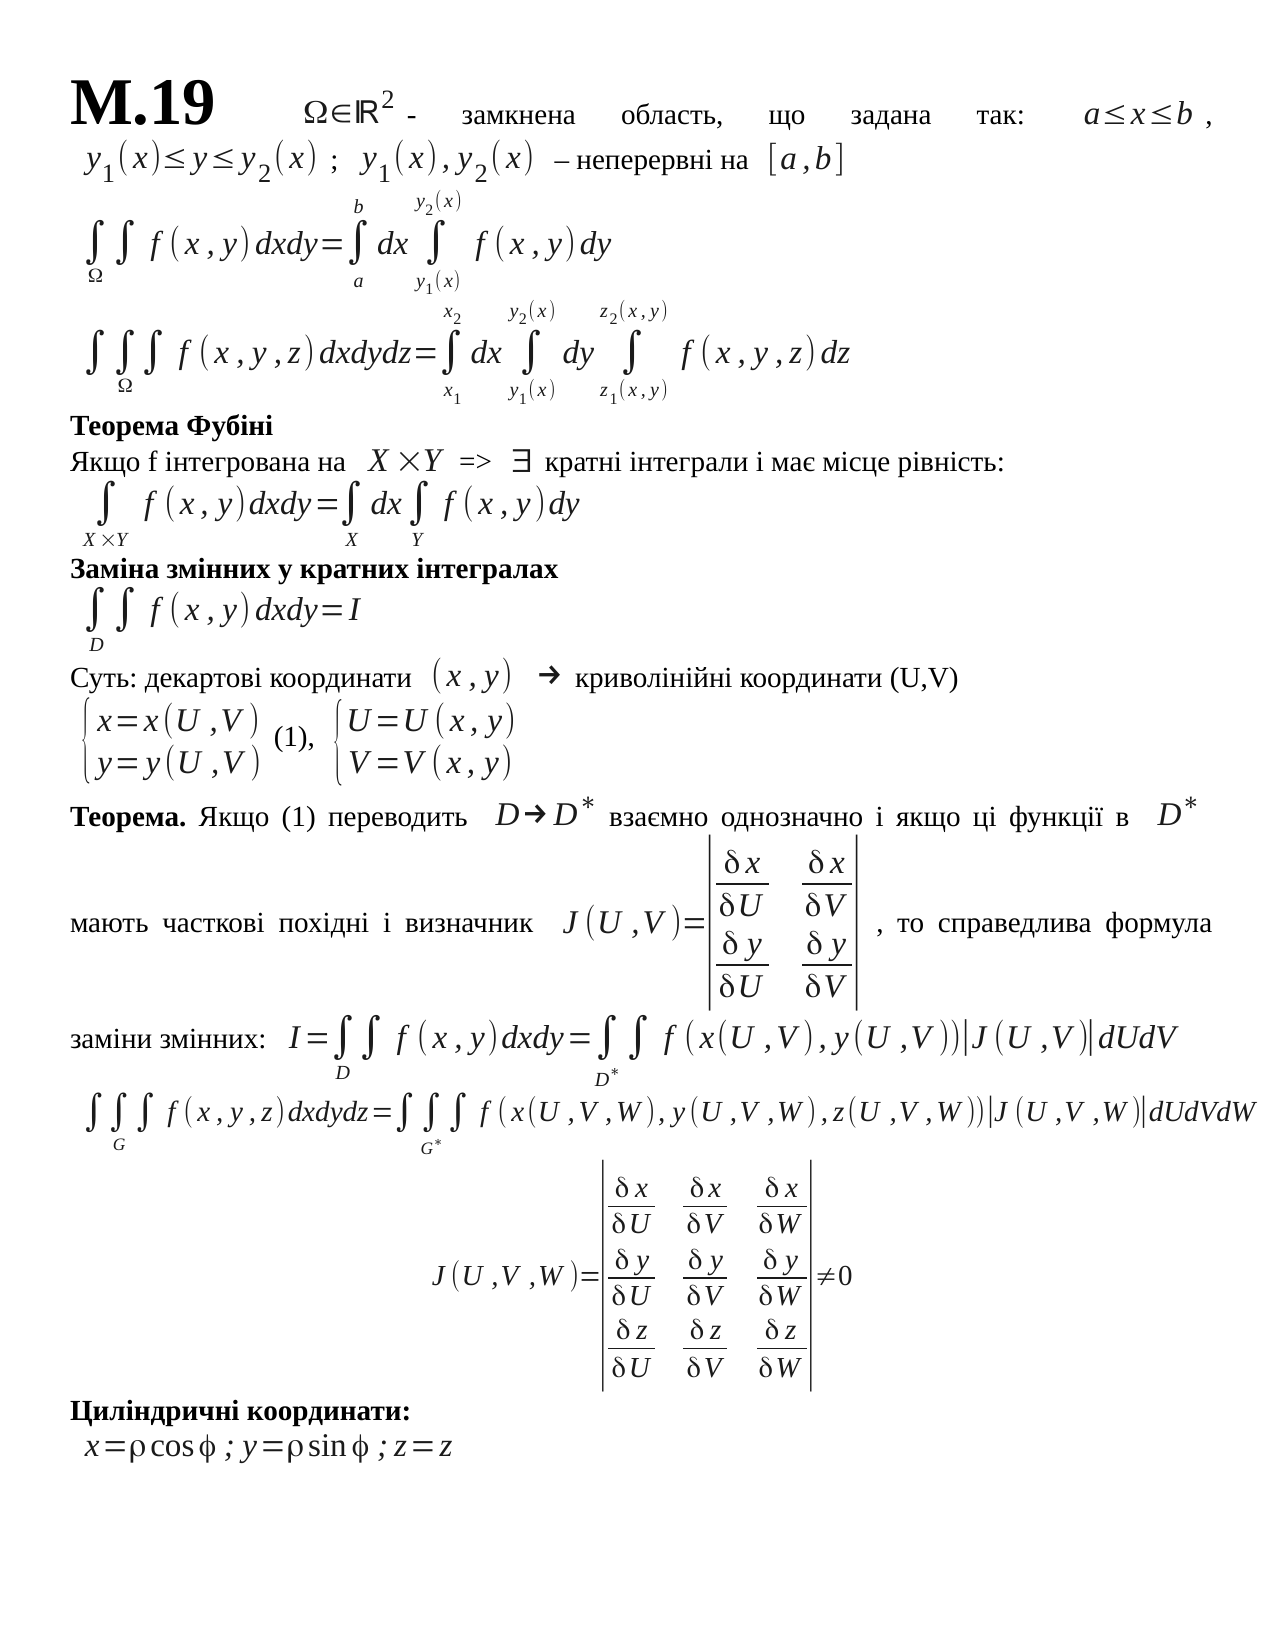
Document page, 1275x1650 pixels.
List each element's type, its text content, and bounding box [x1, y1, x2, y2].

text Якщо f інтегрована на => кратні інтеграли і має місце рівність: [70, 442, 1212, 479]
text Теорема. Якщо (1) переводить взаємно однозначно і якщо ці функції в мають часткові похідні і визначник , то справедлива формула заміни змінних: [70, 787, 1212, 1090]
text Теорема Фубіні [70, 408, 1212, 442]
text (1), [70, 697, 1212, 787]
text Заміна змінних у кратних інтегралах [70, 551, 1212, 584]
text M.19 - замкнена область, що задана так: , ; – неперервні на [70, 62, 1212, 188]
text Суть: декартові координати криволінійні координати (U,V) [70, 657, 1212, 697]
text Циліндричні координати: [70, 1393, 1212, 1427]
